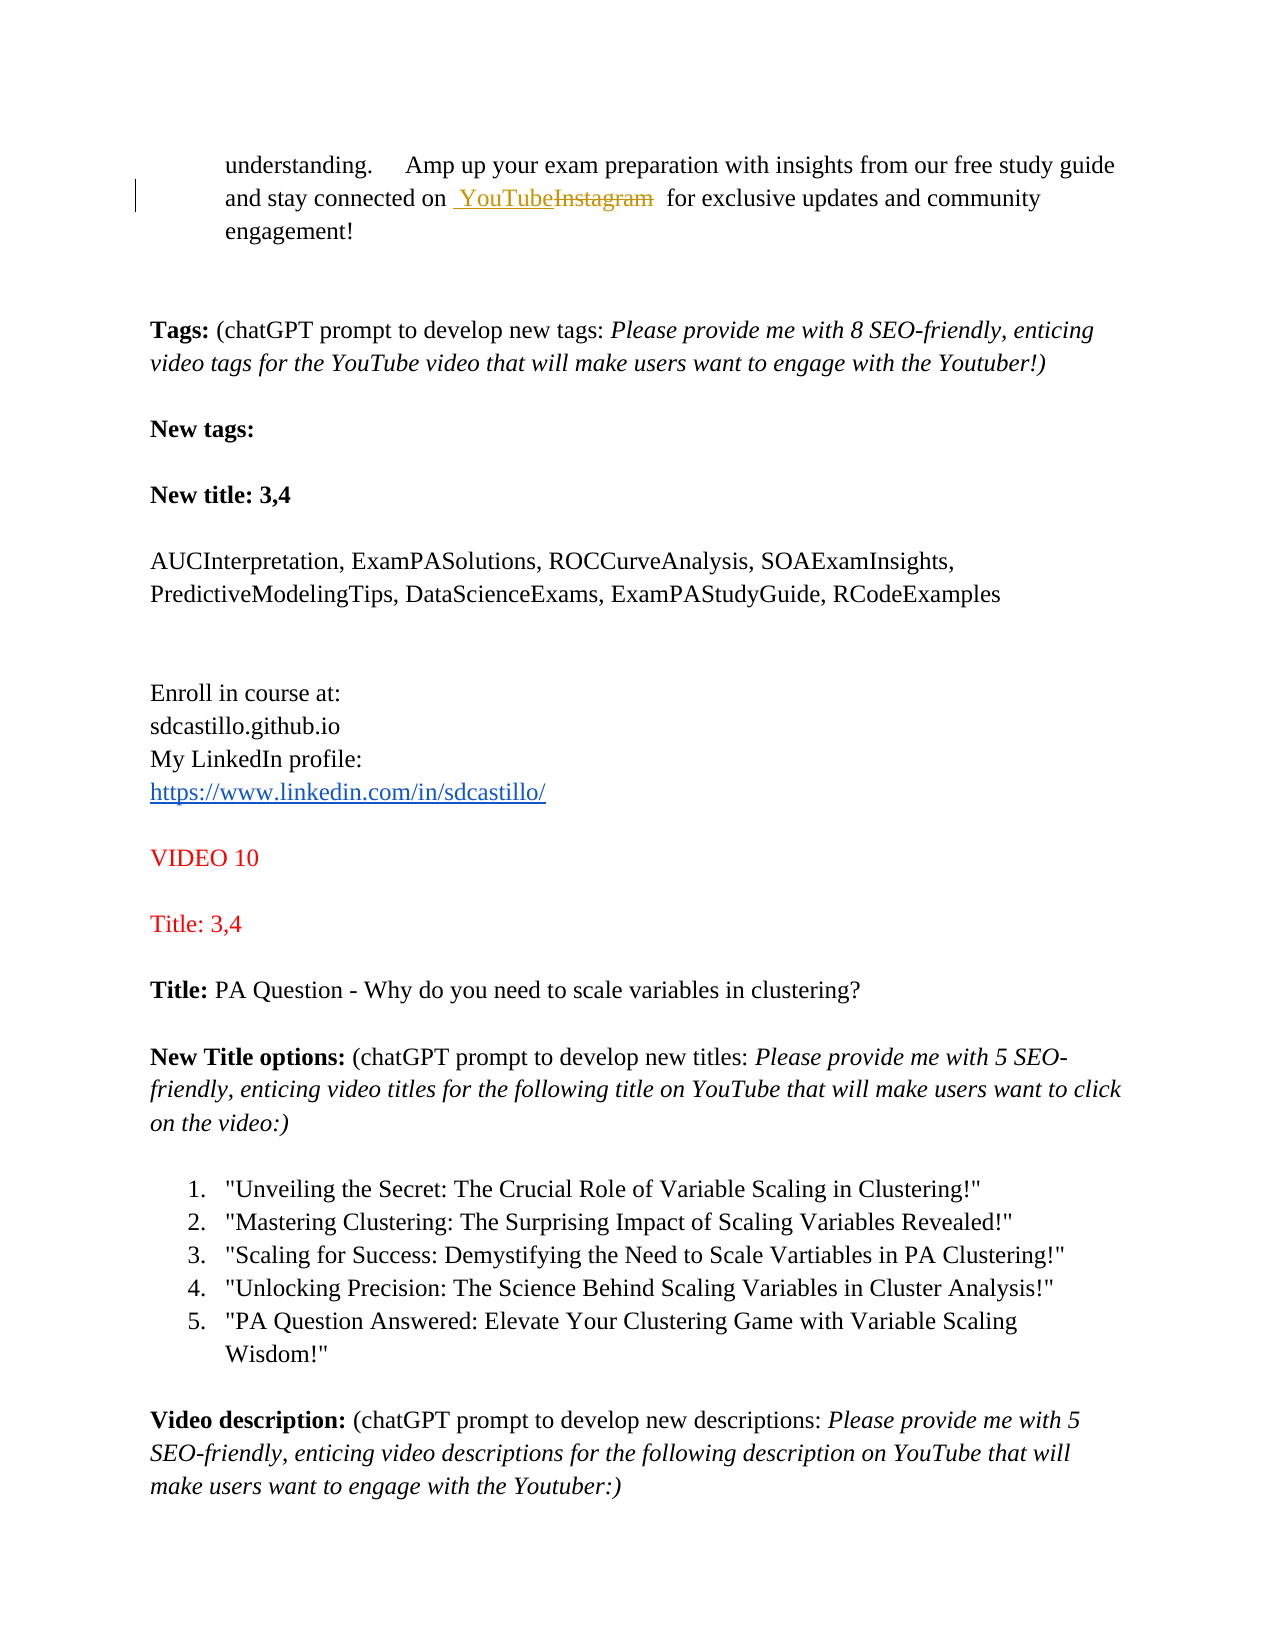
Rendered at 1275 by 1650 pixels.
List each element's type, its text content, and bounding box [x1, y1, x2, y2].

list understanding. 🧠 Amp up your exam preparation with insights from our free study guide and stay connected on YouTube for exclusive updates and community engagement! [187, 150, 1125, 245]
text New Title options: (chatGPT prompt to develop new titles: Please provide me with 5 SEO-friendly, enticing video titles for the following title on YouTube that will make users want to click on the video:) [150, 1042, 1125, 1136]
text Tags: (chatGPT prompt to develop new tags: Please provide me with 8 SEO-friendly, enticing video tags for the YouTube video that will make users want to engage with the Youtuber!) [150, 315, 1125, 377]
text My LinkedIn profile: [150, 744, 1125, 773]
list "Unlocking Precision: The Science Behind Scaling Variables in Cluster Analysis!" [187, 1273, 1125, 1301]
text Video description: (chatGPT prompt to develop new descriptions: Please provide me with 5 SEO-friendly, enticing video descriptions for the following description on YouTube that will make users want to engage with the Youtuber:) [150, 1405, 1125, 1499]
text Title: 3,4 [150, 909, 1125, 938]
list "PA Question Answered: Elevate Your Clustering Game with Variable Scaling Wisdom!" [187, 1306, 1125, 1367]
text AUCInterpretation, ExamPASolutions, ROCCurveAnalysis, SOAExamInsights, PredictiveModelingTips, DataScienceExams, ExamPAStudyGuide, RCodeExamples [150, 546, 1125, 608]
text VIDEO 10 [150, 843, 1125, 872]
list "Mastering Clustering: The Surprising Impact of Scaling Variables Revealed!" [187, 1207, 1125, 1235]
text Enroll in course at: sdcastillo.github.io [150, 678, 1125, 740]
list "Unveiling the Secret: The Crucial Role of Variable Scaling in Clustering!" [187, 1174, 1125, 1202]
text Title: PA Question - Why do you need to scale variables in clustering? [150, 976, 1125, 1004]
text New title: 3,4 [150, 480, 1125, 509]
list "Scaling for Success: Demystifying the Need to Scale Vartiables in PA Clustering!" [187, 1240, 1125, 1268]
text New tags: [150, 414, 1125, 443]
text https://www.linkedin.com/in/sdcastillo/ [150, 777, 1125, 806]
